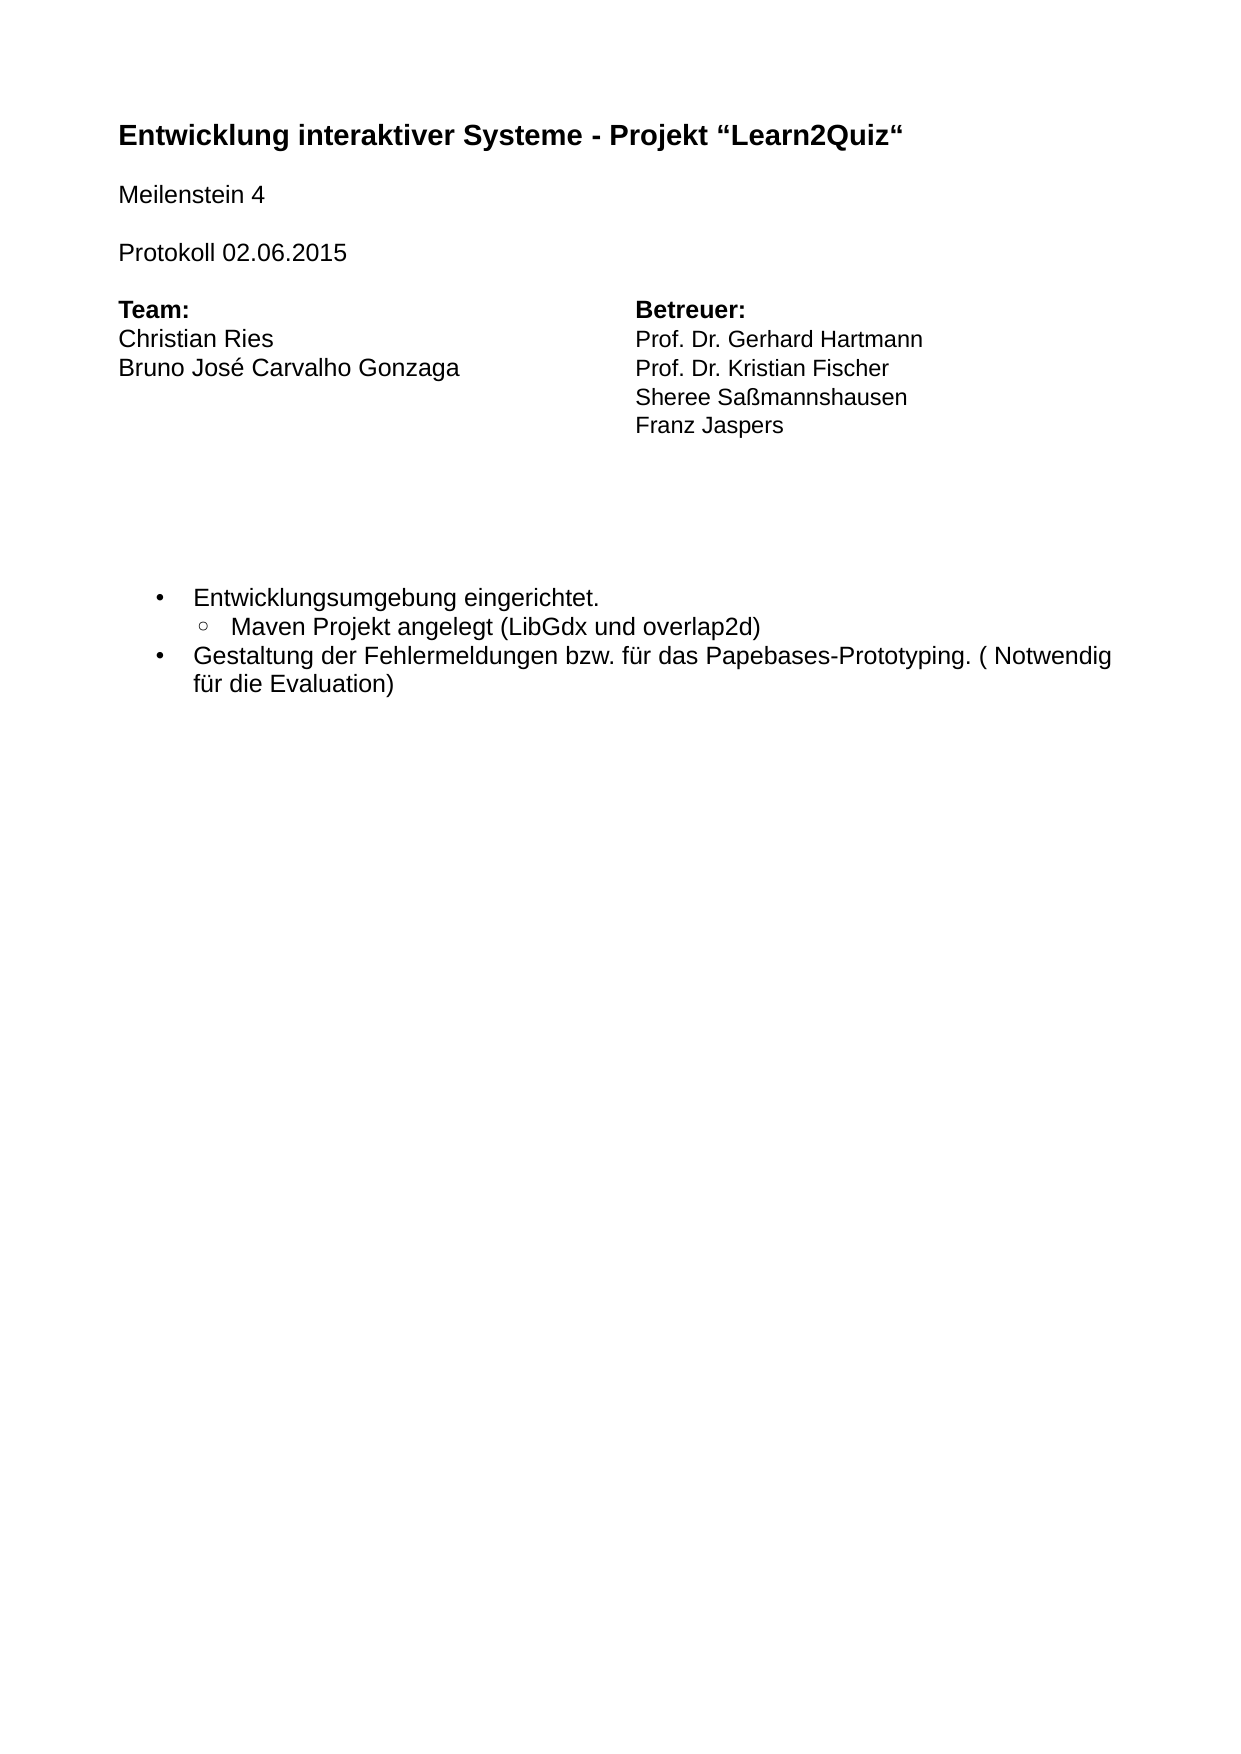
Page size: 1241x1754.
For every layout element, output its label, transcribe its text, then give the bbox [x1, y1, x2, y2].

text Christian Ries Prof. Dr. Gerhard Hartmann [118, 324, 1122, 353]
text Team: Betreuer: [118, 295, 1122, 324]
list Gestaltung der Fehlermeldungen bzw. für das Papebases-Prototyping. ( Notwendig für die Evaluation) [156, 641, 1122, 698]
text Protokoll 02.06.2015 [118, 238, 1122, 267]
text Meilenstein 4 [118, 180, 1122, 209]
list Maven Projekt angelegt (LibGdx und overlap2d) [193, 612, 1122, 641]
list Entwicklungsumgebung eingerichtet. [156, 583, 1122, 612]
text Sheree Saßmannshausen [118, 382, 1122, 410]
text Entwicklung interaktiver Systeme - Projekt “Learn2Quiz“ [118, 118, 1122, 152]
text Franz Jaspers [118, 410, 1122, 439]
text Bruno José Carvalho Gonzaga Prof. Dr. Kristian Fischer [118, 353, 1122, 382]
